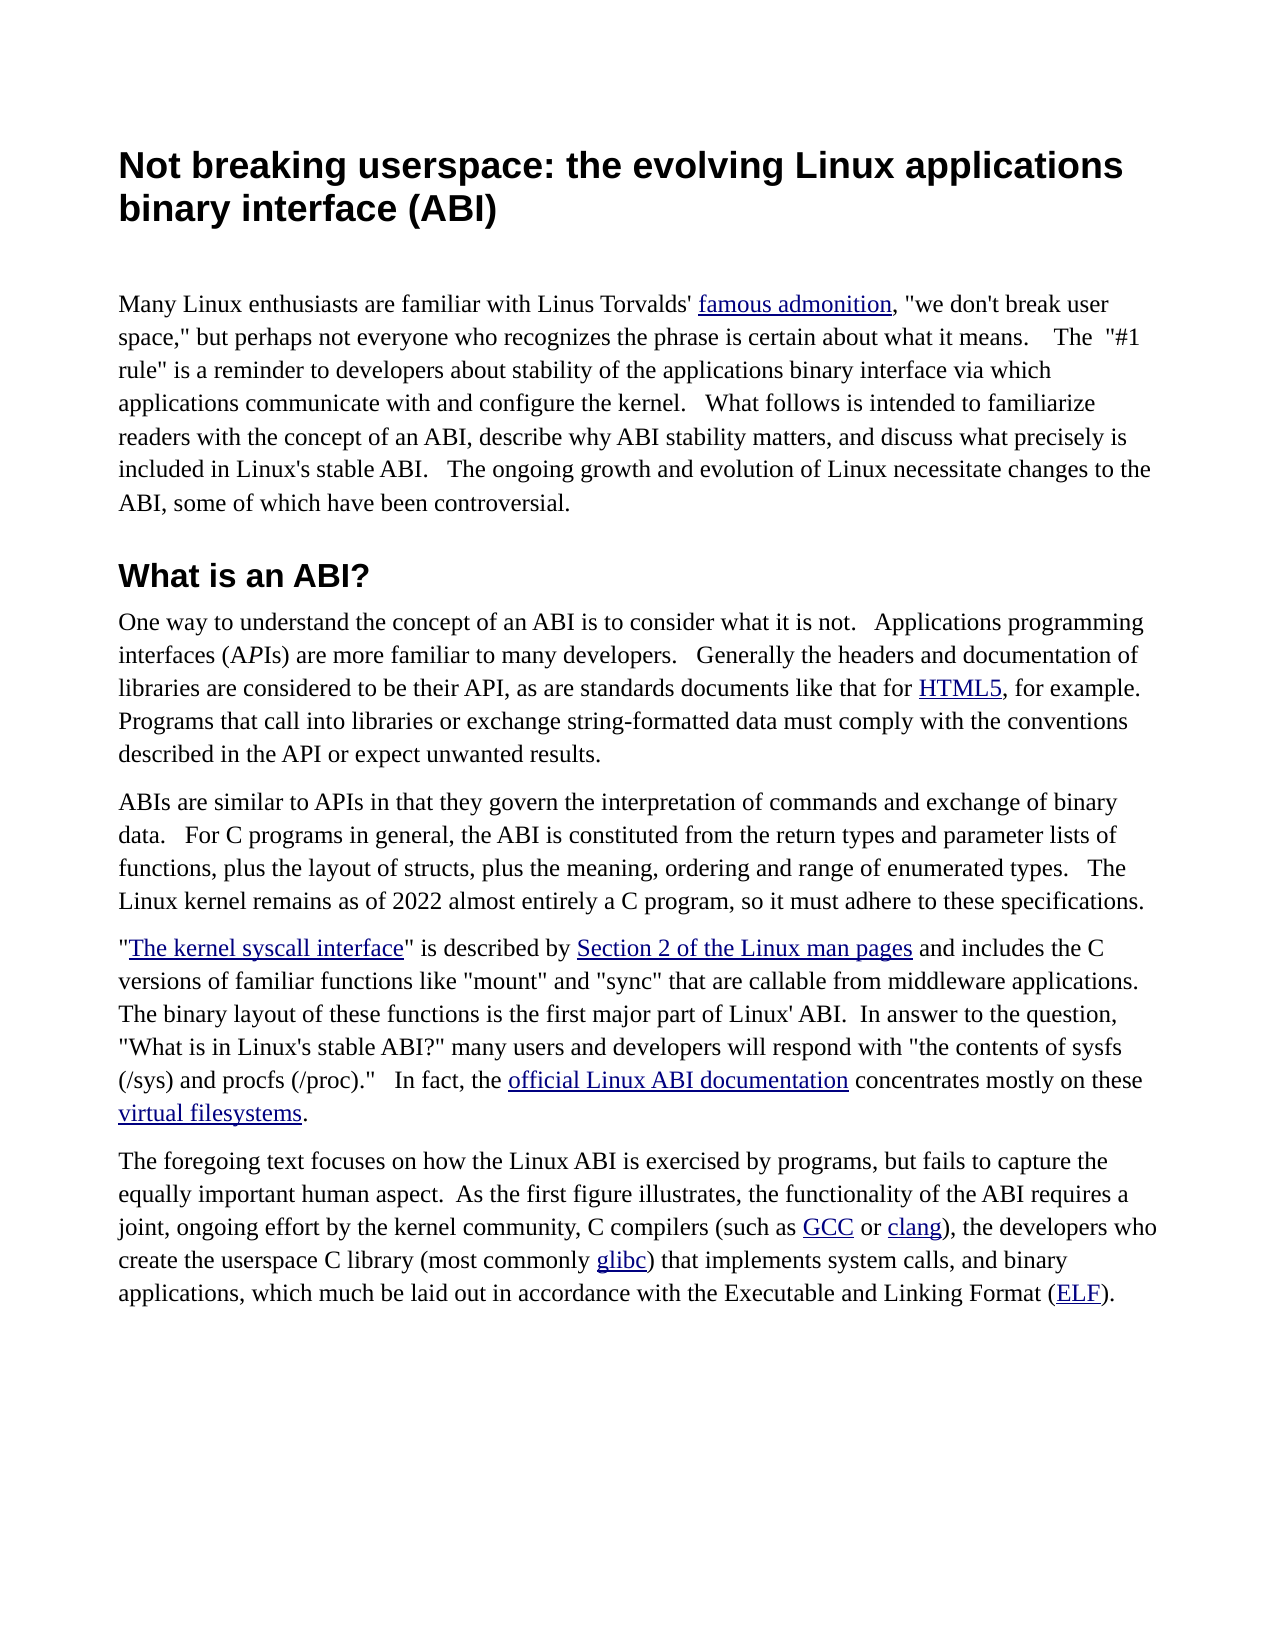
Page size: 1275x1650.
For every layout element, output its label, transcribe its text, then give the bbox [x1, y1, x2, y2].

text One way to understand the concept of an ABI is to consider what it is not. Applications programming interfaces (APIs) are more familiar to many developers. Generally the headers and documentation of libraries are considered to be their API, as are standards documents like that for HTML5, for example. Programs that call into libraries or exchange string-formatted data must comply with the conventions described in the API or expect unwanted results. [118, 607, 1157, 768]
text ABIs are similar to APIs in that they govern the interpretation of commands and exchange of binary data. For C programs in general, the ABI is constituted from the return types and parameter lists of functions, plus the layout of structs, plus the meaning, ordering and range of enumerated types. The Linux kernel remains as of 2022 almost entirely a C program, so it must adhere to these specifications. [118, 787, 1157, 914]
subtitle Not breaking userspace: the evolving Linux applications binary interface (ABI) [118, 143, 1157, 229]
subtitle What is an ABI? [118, 556, 1157, 594]
text Many Linux enthusiasts are familiar with Linus Torvalds' famous admonition, "we don't break user space," but perhaps not everyone who recognizes the phrase is certain about what it means. The "#1 rule" is a reminder to developers about stability of the applications binary interface via which applications communicate with and configure the kernel. What follows is intended to familiarize readers with the concept of an ABI, describe why ABI stability matters, and discuss what precisely is included in Linux's stable ABI. The ongoing growth and evolution of Linux necessitate changes to the ABI, some of which have been controversial. [118, 289, 1157, 516]
text "The kernel syscall interface" is described by Section 2 of the Linux man pages and includes the C versions of familiar functions like "mount" and "sync" that are callable from middleware applications. The binary layout of these functions is the first major part of Linux' ABI. In answer to the question, "What is in Linux's stable ABI?" many users and developers will respond with "the contents of sysfs (/sys) and procfs (/proc)." In fact, the official Linux ABI documentation concentrates mostly on these virtual filesystems. [118, 933, 1157, 1127]
text The foregoing text focuses on how the Linux ABI is exercised by programs, but fails to capture the equally important human aspect. As the first figure illustrates, the functionality of the ABI requires a joint, ongoing effort by the kernel community, C compilers (such as GCC or clang), the developers who create the userspace C library (most commonly glibc) that implements system calls, and binary applications, which much be laid out in accordance with the Executable and Linking Format (ELF). [118, 1146, 1157, 1307]
